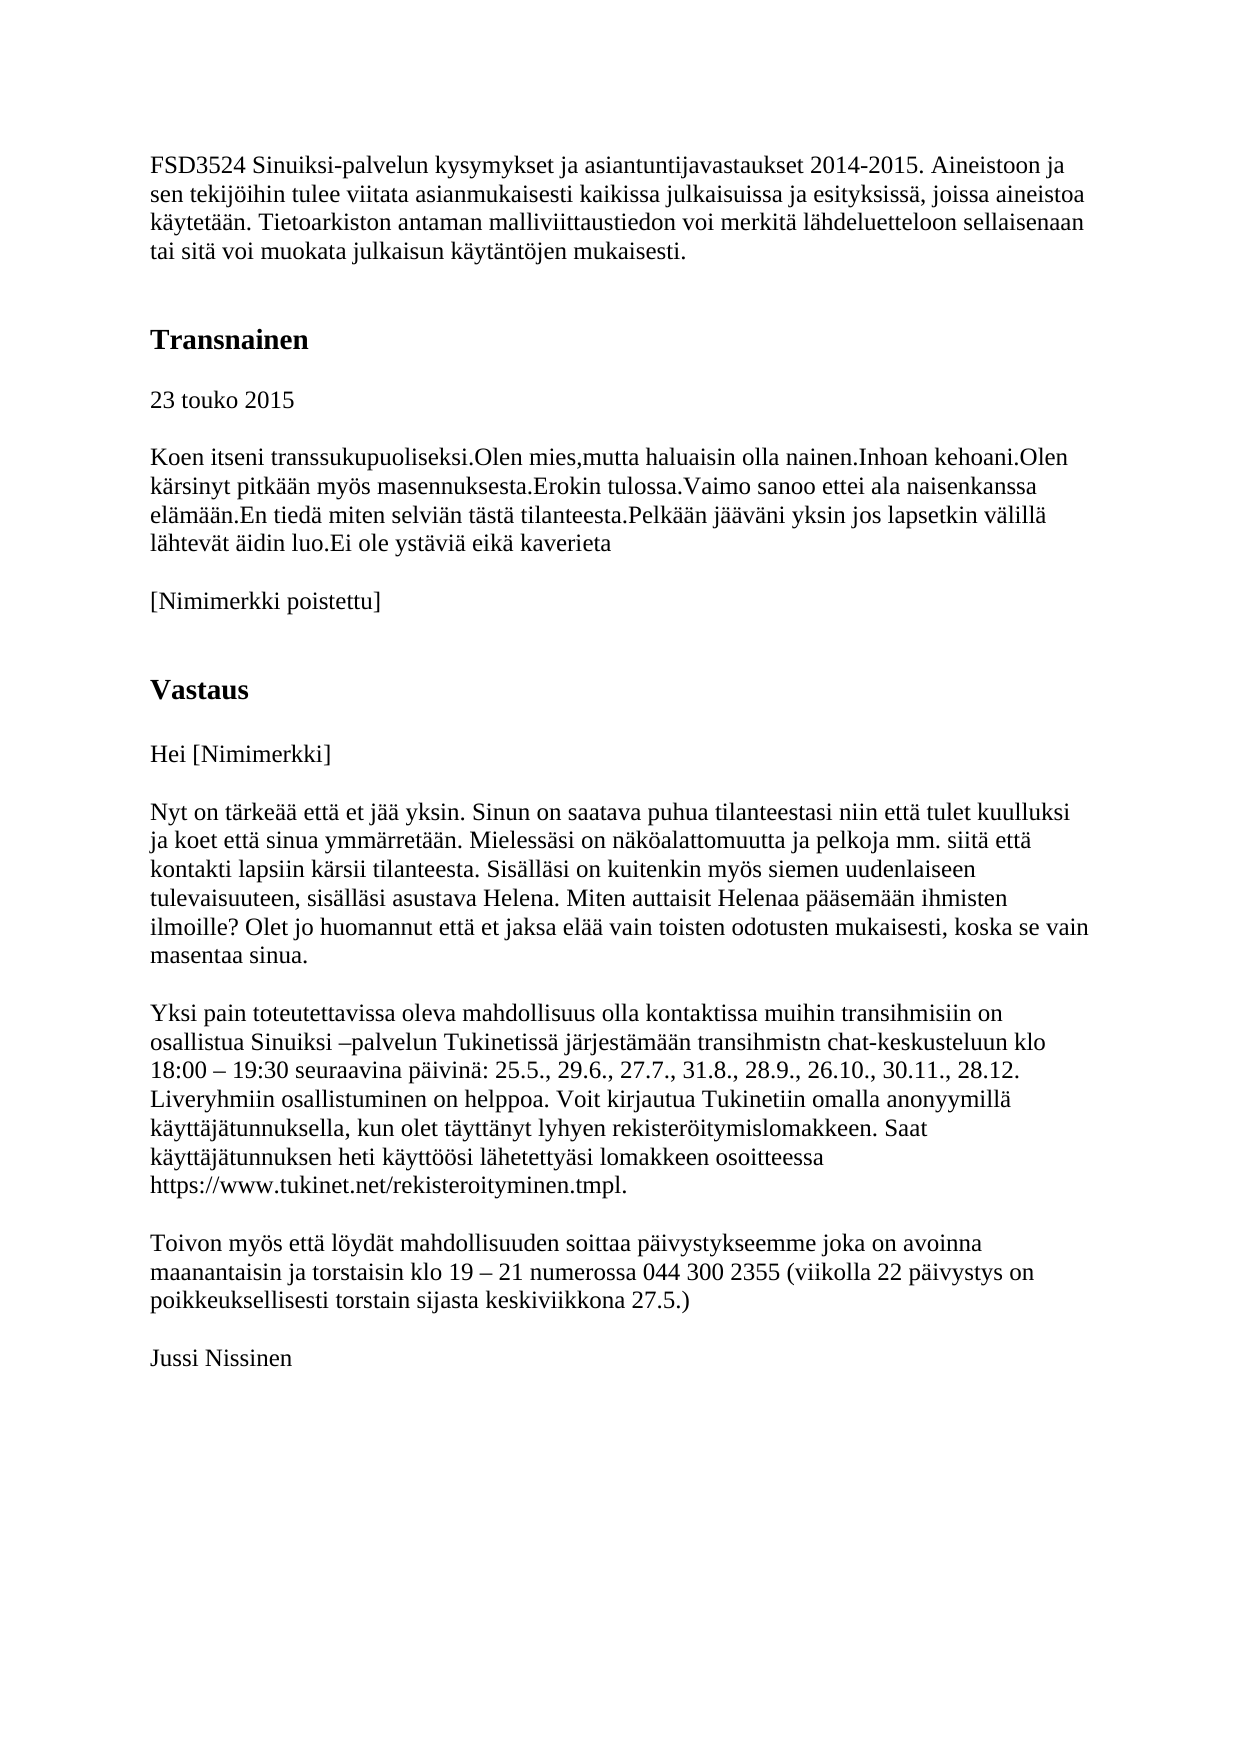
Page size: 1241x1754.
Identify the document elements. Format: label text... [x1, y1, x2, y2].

text 23 touko 2015 [150, 385, 1090, 413]
text Hei [Nimimerkki] Nyt on tärkeää että et jää yksin. Sinun on saatava puhua tilanteestasi niin että tulet kuulluksi ja koet että sinua ymmärretään. Mielessäsi on näköalattomuutta ja pelkoja mm. siitä että kontakti lapsiin kärsii tilanteesta. Sisälläsi on kuitenkin myös siemen uudenlaiseen tulevaisuuteen, sisälläsi asustava Helena. Miten auttaisit Helenaa pääsemään ihmisten ilmoille? Olet jo huomannut että et jaksa elää vain toisten odotusten mukaisesti, koska se vain masentaa sinua. Yksi pain toteutettavissa oleva mahdollisuus olla kontaktissa muihin transihmisiin on osallistua Sinuiksi –palvelun Tukinetissä järjestämään transihmistn chat-keskusteluun klo 18:00 – 19:30 seuraavina päivinä: 25.5., 29.6., 27.7., 31.8., 28.9., 26.10., 30.11., 28.12. Liveryhmiin osallistuminen on helppoa. Voit kirjautua Tukinetiin omalla anonyymillä käyttäjätunnuksella, kun olet täyttänyt lyhyen rekisteröitymislomakkeen. Saat käyttäjätunnuksen heti käyttöösi lähetettyäsi lomakkeen osoitteessa https://www.tukinet.net/rekisteroityminen.tmpl. Toivon myös että löydät mahdollisuuden soittaa päivystykseemme joka on avoinna maanantaisin ja torstaisin klo 19 – 21 numerossa 044 300 2355 (viikolla 22 päivystys on poikkeuksellisesti torstain sijasta keskiviikkona 27.5.) Jussi Nissinen [150, 739, 1090, 1372]
text Koen itseni transsukupuoliseksi.Olen mies,mutta haluaisin olla nainen.Inhoan kehoani.Olen kärsinyt pitkään myös masennuksesta.Erokin tulossa.Vaimo sanoo ettei ala naisenkanssa elämään.En tiedä miten selviän tästä tilanteesta.Pelkään jääväni yksin jos lapsetkin välillä lähtevät äidin luo.Ei ole ystäviä eikä kaverieta [150, 442, 1090, 557]
text FSD3524 Sinuiksi-palvelun kysymykset ja asiantuntijavastaukset 2014-2015. Aineistoon ja sen tekijöihin tulee viitata asianmukaisesti kaikissa julkaisuissa ja esityksissä, joissa aineistoa käytetään. Tietoarkiston antaman malliviittaustiedon voi merkitä lähdeluetteloon sellaisenaan tai sitä voi muokata julkaisun käytäntöjen mukaisesti. [150, 150, 1090, 265]
text Vastaus [150, 672, 1090, 706]
text Transnainen [150, 322, 1090, 356]
text [Nimimerkki poistettu] [150, 586, 1090, 615]
